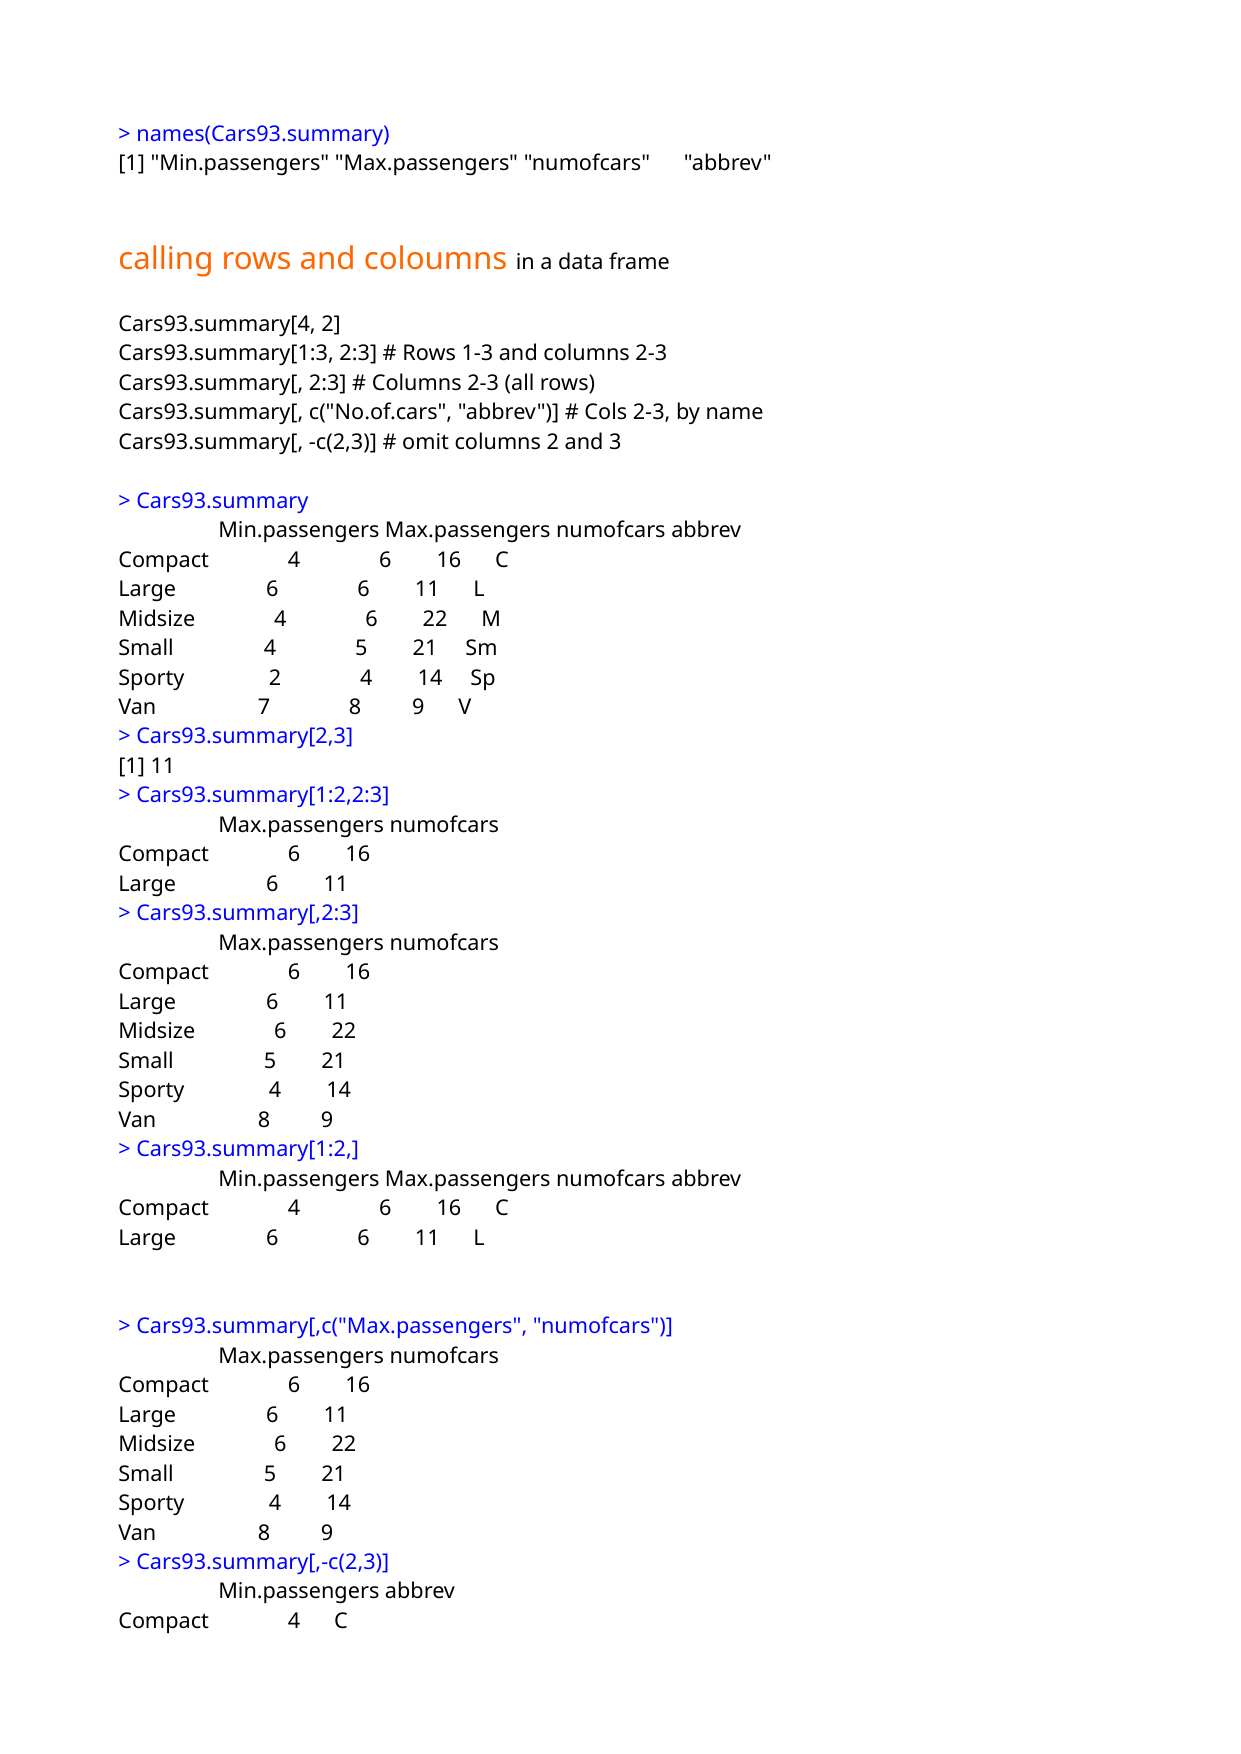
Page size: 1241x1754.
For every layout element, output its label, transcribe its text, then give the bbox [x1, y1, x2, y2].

text Small 5 21 [118, 1045, 1122, 1074]
text Compact 6 16 [118, 839, 1122, 868]
text Compact 6 16 [118, 957, 1122, 986]
text Cars93.summary[, 2:3] # Columns 2-3 (all rows) [118, 367, 1122, 397]
text Van 8 9 [118, 1104, 1122, 1133]
text Cars93.summary[, -c(2,3)] # omit columns 2 and 3 [118, 426, 1122, 456]
text Max.passengers numofcars [118, 1340, 1122, 1369]
text Compact 4 6 16 C [118, 1192, 1122, 1222]
text > Cars93.summary[,2:3] [118, 898, 1122, 927]
text Midsize 4 6 22 M [118, 603, 1122, 632]
text > Cars93.summary[2,3] [118, 721, 1122, 750]
text Min.passengers Max.passengers numofcars abbrev [118, 514, 1122, 544]
text Compact 6 16 [118, 1369, 1122, 1399]
text Cars93.summary[, c("No.of.cars", "abbrev")] # Cols 2-3, by name [118, 397, 1122, 426]
text Min.passengers abbrev [118, 1576, 1122, 1605]
text Min.passengers Max.passengers numofcars abbrev [118, 1163, 1122, 1192]
text Midsize 6 22 [118, 1428, 1122, 1458]
text > names(Cars93.summary) [118, 118, 1122, 148]
text Large 6 6 11 L [118, 1222, 1122, 1251]
text > Cars93.summary[1:2,] [118, 1133, 1122, 1163]
text Small 4 5 21 Sm [118, 632, 1122, 662]
text Sporty 4 14 [118, 1074, 1122, 1104]
text Large 6 11 [118, 986, 1122, 1016]
text Large 6 6 11 L [118, 573, 1122, 603]
text Max.passengers numofcars [118, 927, 1122, 957]
text > Cars93.summary[1:2,2:3] [118, 780, 1122, 809]
text > Cars93.summary[,c("Max.passengers", "numofcars")] [118, 1310, 1122, 1340]
text Midsize 6 22 [118, 1016, 1122, 1045]
text Cars93.summary[4, 2] [118, 308, 1122, 338]
text Van 7 8 9 V [118, 691, 1122, 721]
text [1] "Min.passengers" "Max.passengers" "numofcars" "abbrev" [118, 148, 1122, 177]
text Sporty 2 4 14 Sp [118, 662, 1122, 691]
text Large 6 11 [118, 868, 1122, 898]
text Compact 4 6 16 C [118, 544, 1122, 573]
text Large 6 11 [118, 1399, 1122, 1428]
text calling rows and coloumns in a data frame [118, 236, 1122, 279]
text [1] 11 [118, 750, 1122, 780]
text > Cars93.summary[,-c(2,3)] [118, 1546, 1122, 1576]
text Van 8 9 [118, 1517, 1122, 1546]
text Cars93.summary[1:3, 2:3] # Rows 1-3 and columns 2-3 [118, 338, 1122, 367]
text Small 5 21 [118, 1458, 1122, 1487]
text > Cars93.summary [118, 485, 1122, 514]
text Sporty 4 14 [118, 1487, 1122, 1517]
text Compact 4 C [118, 1605, 1122, 1635]
text Max.passengers numofcars [118, 809, 1122, 839]
